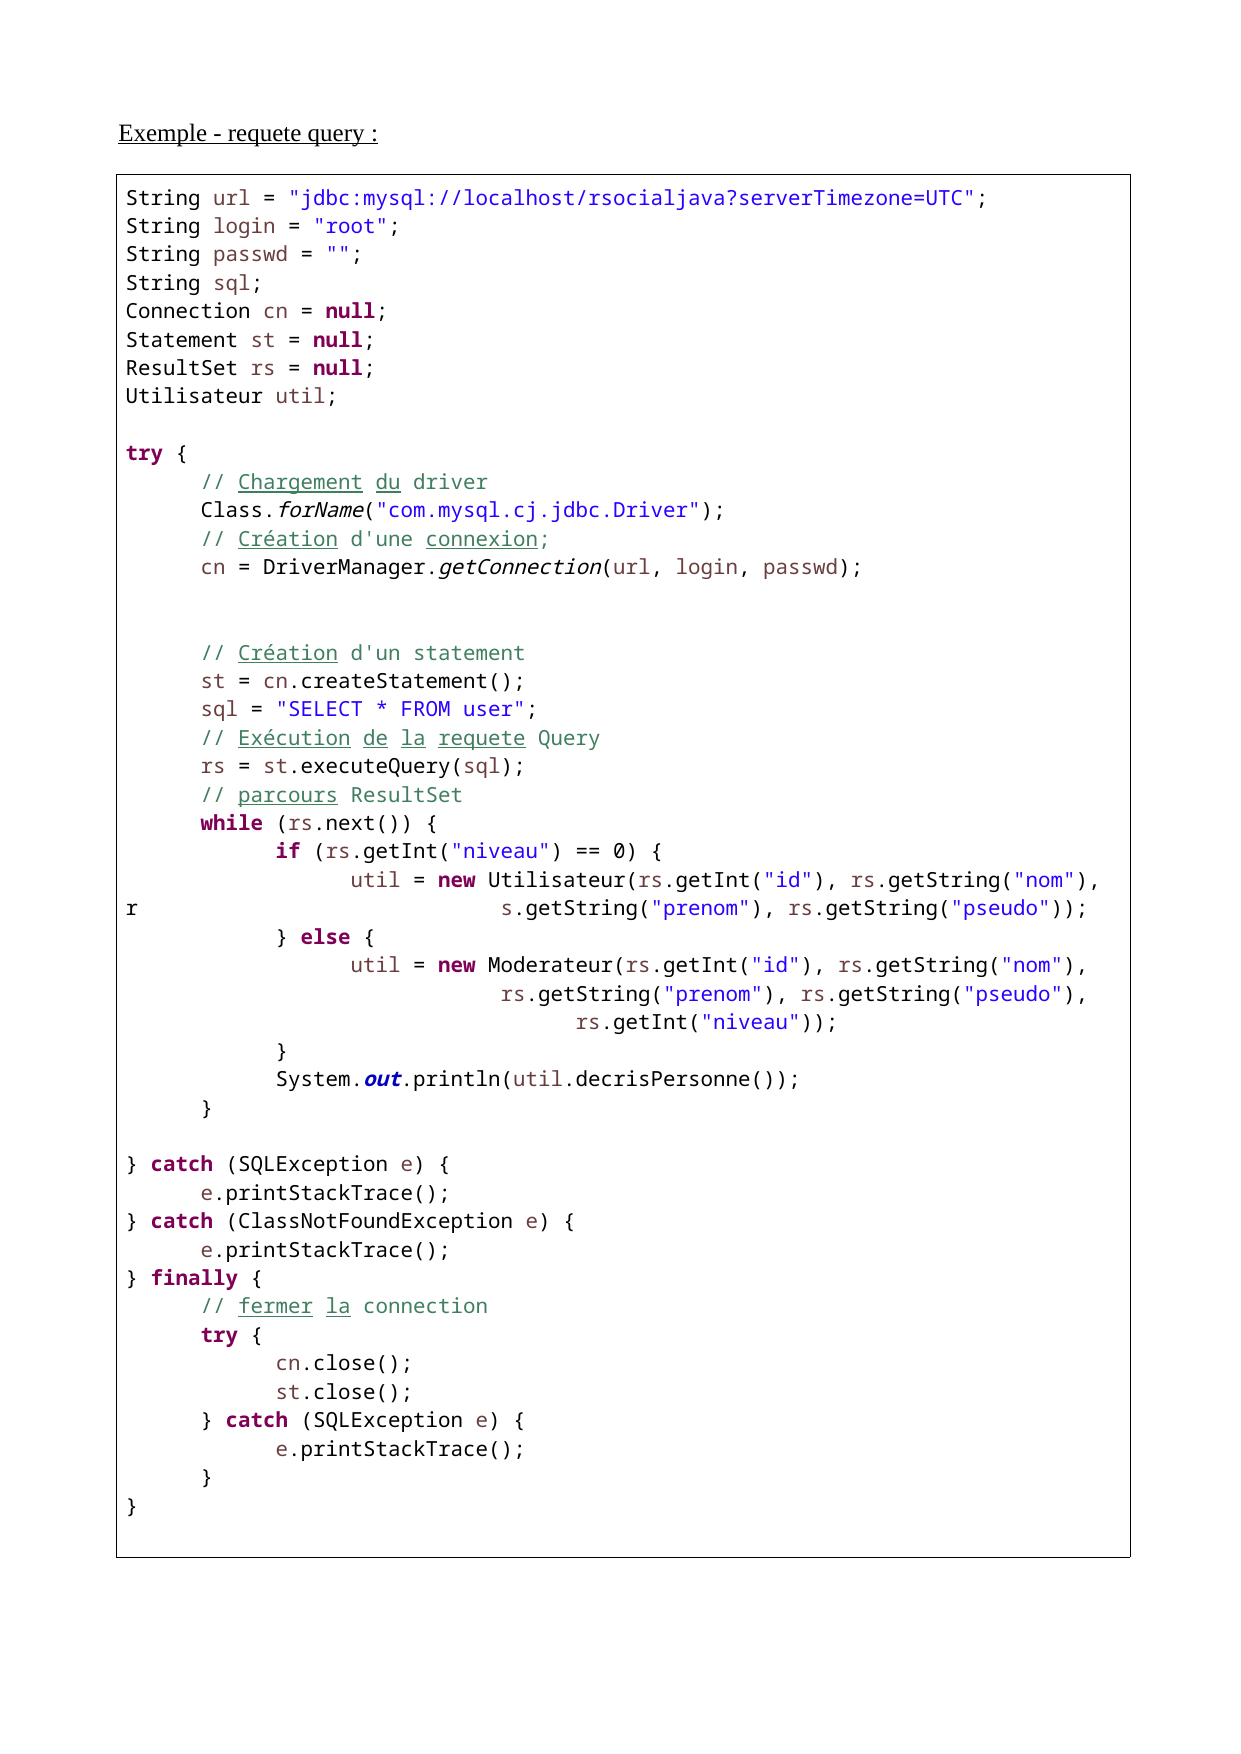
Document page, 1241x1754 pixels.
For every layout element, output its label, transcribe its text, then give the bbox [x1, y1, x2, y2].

text System.out.println(util.decrisPersonne()); [125, 1064, 1121, 1093]
text String login = "root"; [125, 211, 1121, 239]
text } [125, 1462, 1121, 1491]
text cn = DriverManager.getConnection(url, login, passwd); [125, 552, 1121, 581]
text sql = "SELECT * FROM user"; [125, 694, 1121, 723]
text } catch (SQLException e) { [125, 1405, 1121, 1434]
text // Création d'une connexion; [125, 524, 1121, 552]
text cn.close(); [125, 1348, 1121, 1377]
text // Exécution de la requete Query [125, 723, 1121, 751]
text Statement st = null; [125, 325, 1121, 353]
text if (rs.getInt("niveau") == 0) { [125, 837, 1121, 865]
text st = cn.createStatement(); [125, 666, 1121, 694]
text Exemple - requete query : [118, 118, 1122, 147]
text // fermer la connection [125, 1292, 1121, 1320]
text st.close(); [125, 1377, 1121, 1405]
text String url = "jdbc:mysql://localhost/rsocialjava?serverTimezone=UTC"; [125, 183, 1121, 211]
text util = new Moderateur(rs.getInt("id"), rs.getString("nom"), rs.getString("prenom"), rs.getString("pseudo"), rs.getInt("niveau")); [125, 950, 1121, 1036]
text } catch (SQLException e) { [125, 1149, 1121, 1178]
text e.printStackTrace(); [125, 1178, 1121, 1206]
text util = new Utilisateur(rs.getInt("id"), rs.getString("nom"), r s.getString("prenom"), rs.getString("pseudo")); [125, 865, 1121, 922]
text Connection cn = null; [125, 296, 1121, 325]
text Class.forName("com.mysql.cj.jdbc.Driver"); [125, 495, 1121, 524]
text ResultSet rs = null; [125, 353, 1121, 382]
text while (rs.next()) { [125, 808, 1121, 837]
text // parcours ResultSet [125, 780, 1121, 808]
text } catch (ClassNotFoundException e) { [125, 1206, 1121, 1235]
text rs = st.executeQuery(sql); [125, 751, 1121, 780]
text String sql; [125, 268, 1121, 296]
text String passwd = ""; [125, 239, 1121, 268]
text Utilisateur util; [125, 382, 1121, 410]
text try { [125, 1320, 1121, 1348]
text } [125, 1491, 1121, 1519]
text } [125, 1093, 1121, 1121]
text e.printStackTrace(); [125, 1434, 1121, 1462]
text try { [125, 438, 1121, 467]
text // Création d'un statement [125, 638, 1121, 666]
text } [125, 1036, 1121, 1064]
text } else { [125, 922, 1121, 950]
text } finally { [125, 1263, 1121, 1292]
text e.printStackTrace(); [125, 1235, 1121, 1263]
text // Chargement du driver [125, 467, 1121, 495]
